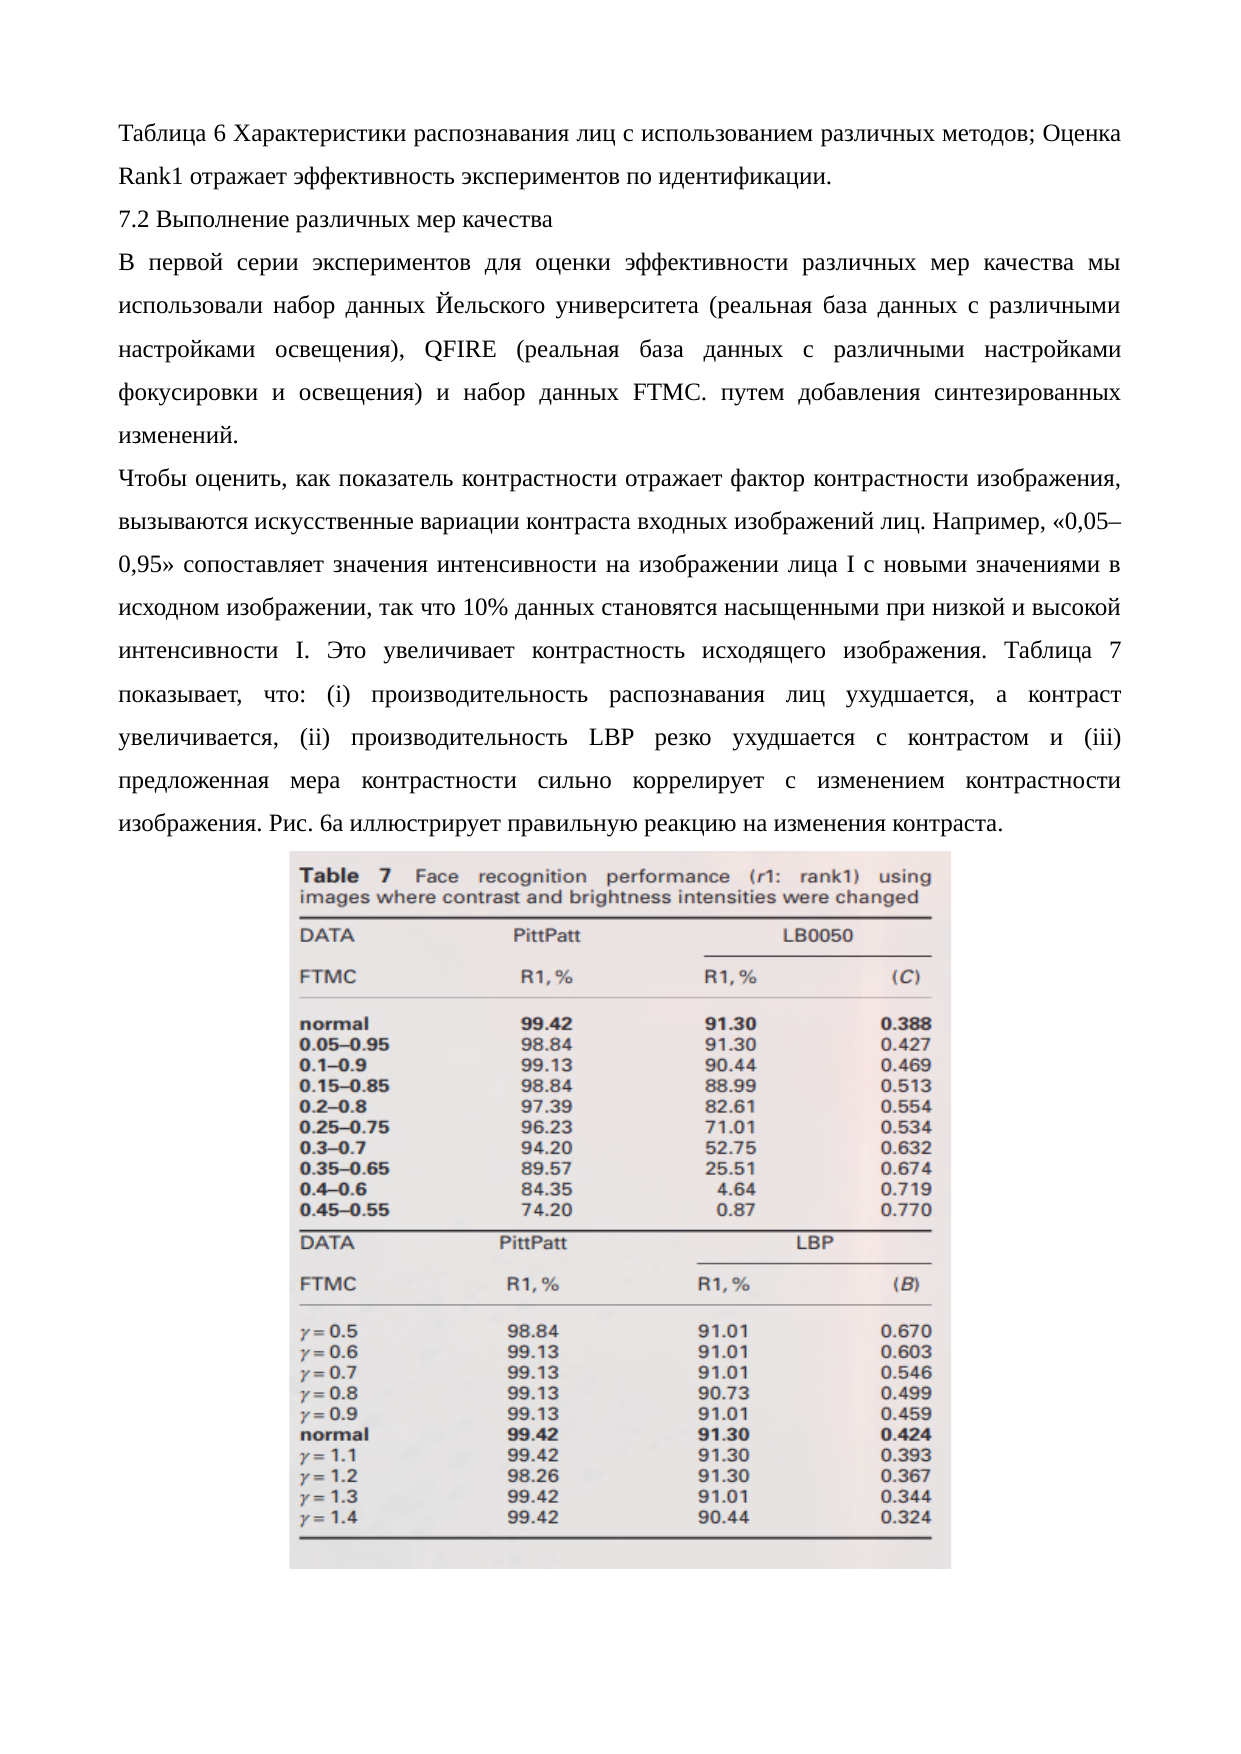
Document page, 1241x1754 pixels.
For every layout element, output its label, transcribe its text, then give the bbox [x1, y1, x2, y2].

text 7.2 Выполнение различных мер качества [118, 204, 1122, 233]
text Таблица 6 Характеристики распознавания лиц с использованием различных методов; Оценка Rank1 отражает эффективность экспериментов по идентификации. [118, 118, 1122, 190]
text В первой серии экспериментов для оценки эффективности различных мер качества мы использовали набор данных Йельского университета (реальная база данных с различными настройками освещения), QFIRE (реальная база данных с различными настройками фокусировки и освещения) и набор данных FTMC. путем добавления синтезированных изменений. [118, 247, 1122, 449]
picture [289, 851, 952, 1569]
text Чтобы оценить, как показатель контрастности отражает фактор контрастности изображения, вызываются искусственные вариации контраста входных изображений лиц. Например, «0,05–0,95» сопоставляет значения интенсивности на изображении лица I с новыми значениями в исходном изображении, так что 10% данных становятся насыщенными при низкой и высокой интенсивности I. Это увеличивает контрастность исходящего изображения. Таблица 7 показывает, что: (i) производительность распознавания лиц ухудшается, а контраст увеличивается, (ii) производительность LBP резко ухудшается с контрастом и (iii) предложенная мера контрастности сильно коррелирует с изменением контрастности изображения. Рис. 6a иллюстрирует правильную реакцию на изменения контраста. [118, 463, 1122, 837]
